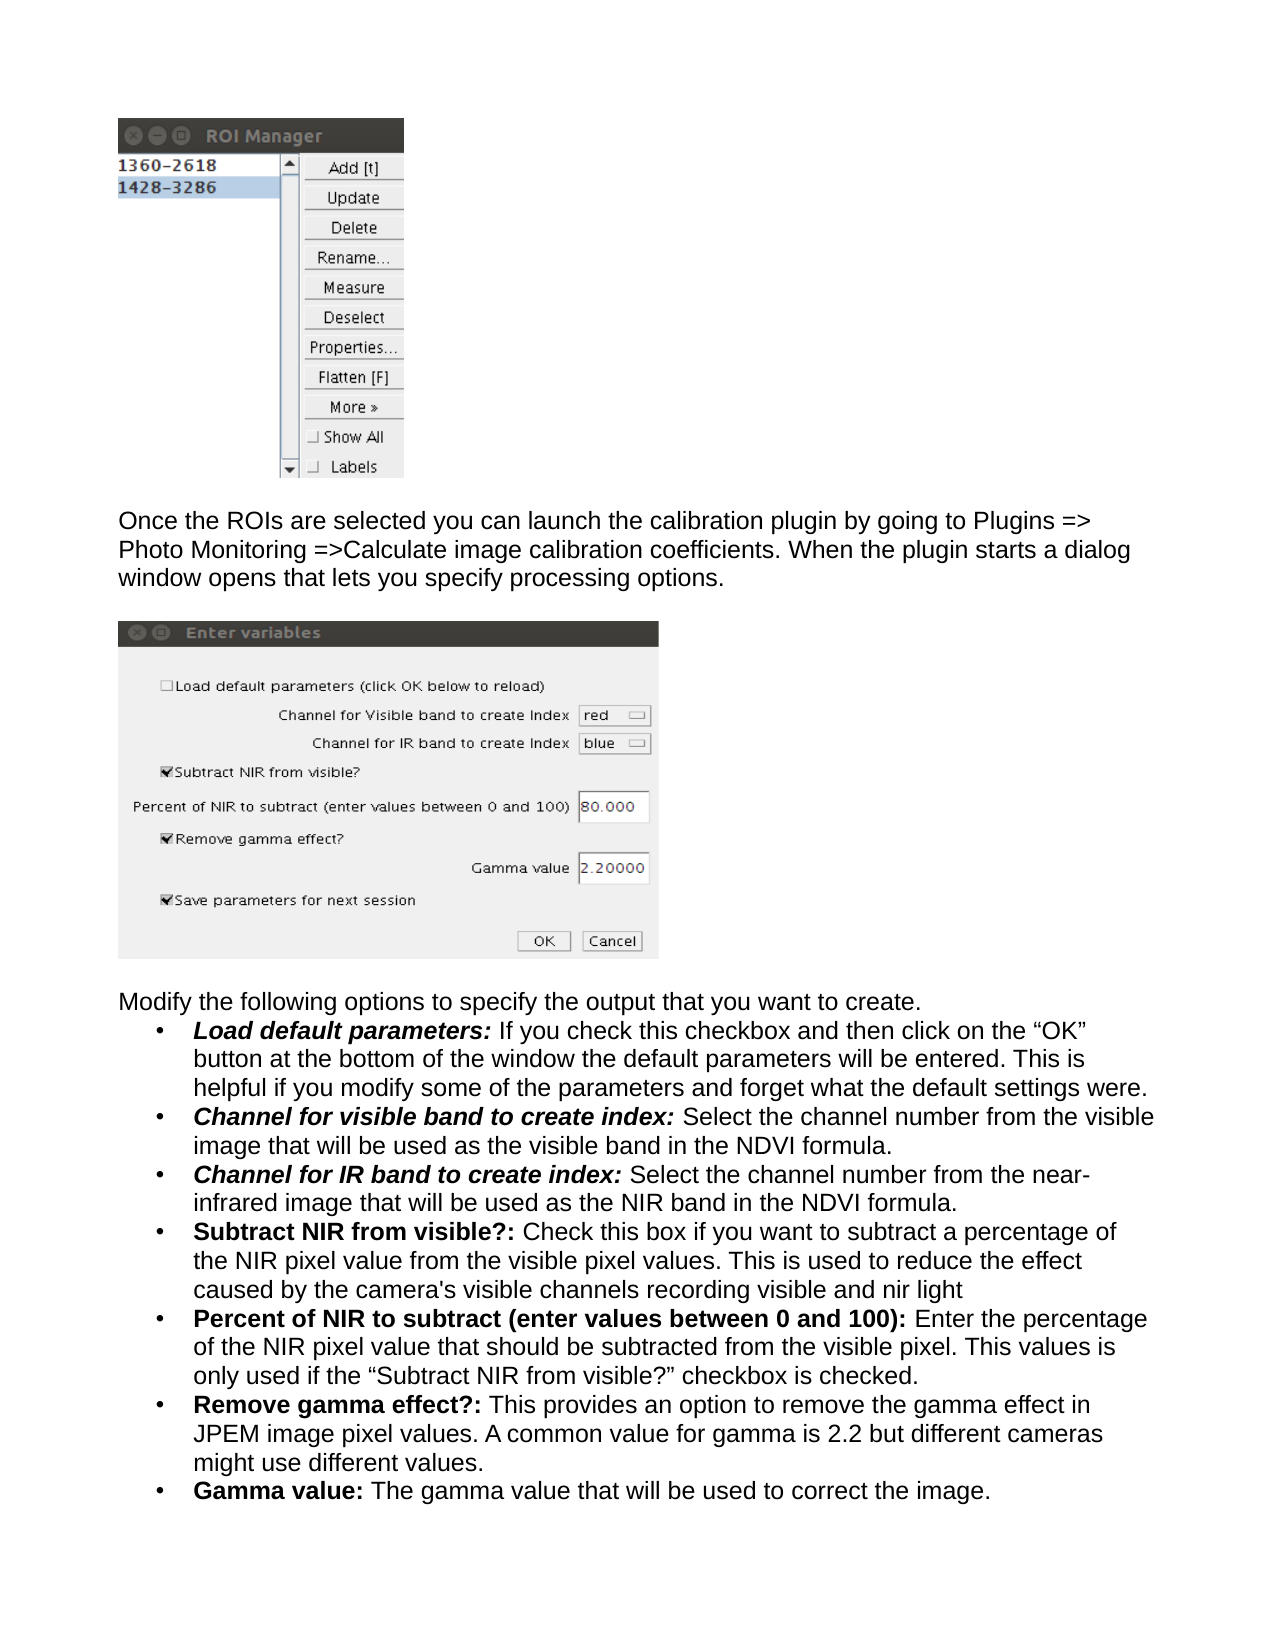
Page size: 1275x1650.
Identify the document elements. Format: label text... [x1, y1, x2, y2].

list Load default parameters: If you check this checkbox and then click on the “OK” button at the bottom of the window the default parameters will be entered. This is helpful if you modify some of the parameters and forget what the default settings were. [156, 1016, 1157, 1102]
picture [118, 621, 659, 959]
text Modify the following options to specify the output that you want to create. [118, 987, 1157, 1016]
list Channel for visible band to create index: Select the channel number from the visible image that will be used as the visible band in the NDVI formula. [156, 1102, 1157, 1159]
text Once the ROIs are selected you can launch the calibration plugin by going to Plugins => Photo Monitoring =>Calculate image calibration coefficients. When the plugin starts a dialog window opens that lets you specify processing options. [118, 506, 1157, 592]
list Percent of NIR to subtract (enter values between 0 and 100): Enter the percentage of the NIR pixel value that should be subtracted from the visible pixel. This values is only used if the “Subtract NIR from visible?” checkbox is checked. [156, 1303, 1157, 1390]
picture [118, 118, 404, 478]
list Subtract NIR from visible?: Check this box if you want to subtract a percentage of the NIR pixel value from the visible pixel values. This is used to reduce the effect caused by the camera's visible channels recording visible and nir light [156, 1217, 1157, 1303]
list Remove gamma effect?: This provides an option to remove the gamma effect in JPEM image pixel values. A common value for gamma is 2.2 but different cameras might use different values. [156, 1390, 1157, 1476]
list Channel for IR band to create index: Select the channel number from the near-infrared image that will be used as the NIR band in the NDVI formula. [156, 1159, 1157, 1217]
list Gamma value: The gamma value that will be used to correct the image. [156, 1476, 1157, 1505]
